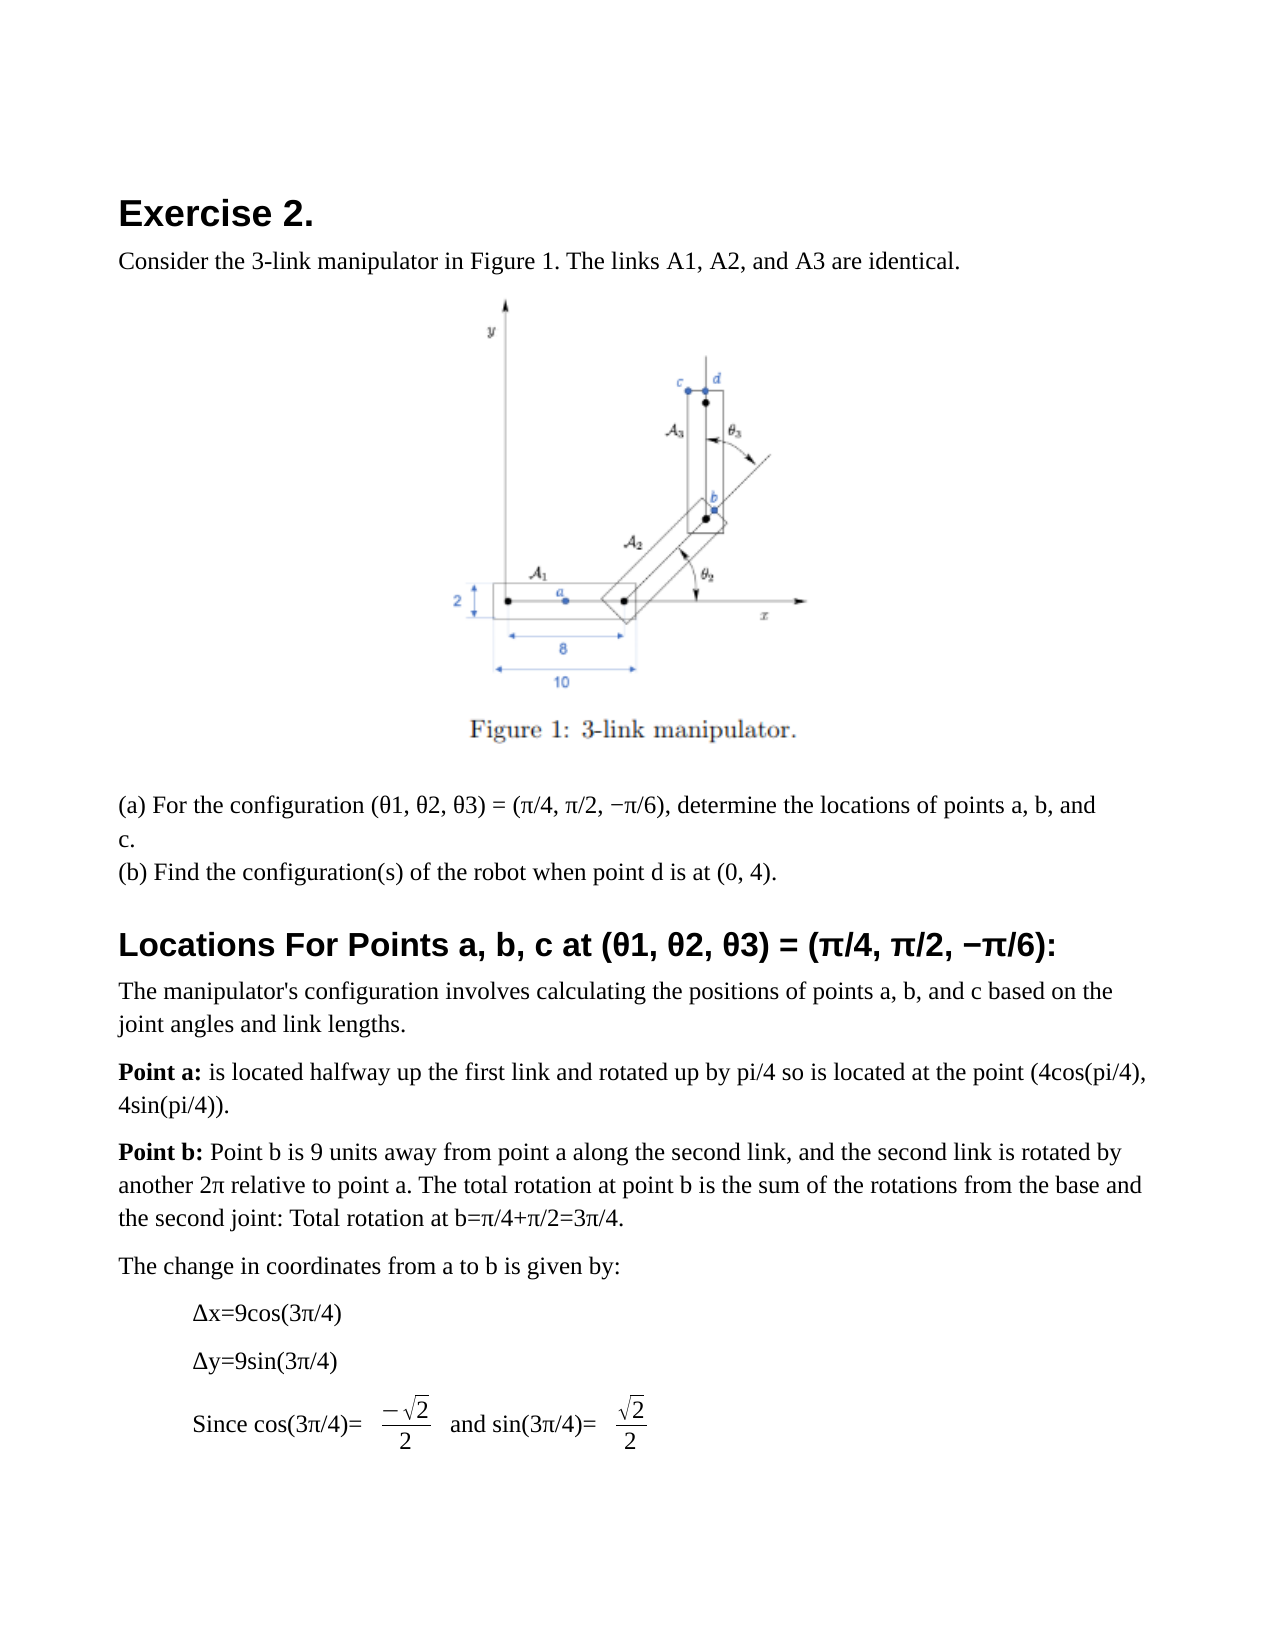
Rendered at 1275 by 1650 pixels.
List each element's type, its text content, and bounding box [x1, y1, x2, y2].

text (a) For the configuration (θ1, θ2, θ3) = (π/4, π/2, −π/6), determine the locations of points a, b, and c. (b) Find the configuration(s) of the robot when point d is at (0, 4). [118, 791, 1157, 885]
text Point b: Point b is 9 units away from point a along the second link, and the second link is rotated by another 2π relative to point a. The total rotation at point b is the sum of the rotations from the base and the second joint: Total rotation at b=π/4+π/2=3π/4. [118, 1137, 1157, 1232]
list Δy=9sin(3π/4) [162, 1346, 1157, 1375]
text The manipulator's configuration involves calculating the positions of points a, b, and c based on the joint angles and link lengths. [118, 976, 1157, 1038]
picture [438, 279, 837, 780]
text Consider the 3-link manipulator in Figure 1. The links A1, A2, and A3 are identical. [118, 246, 1157, 275]
text Point a: is located halfway up the first link and rotated up by pi/4 so is located at the point (4cos(pi/4), 4sin(pi/4)). [118, 1057, 1157, 1118]
subtitle Locations For Points a, b, c at (θ1, θ2, θ3) = (π/4, π/2, −π/6): [118, 925, 1157, 963]
text The change in coordinates from a to b is given by: [118, 1251, 1157, 1280]
subtitle Exercise 2. [118, 191, 1157, 234]
list Δx=9cos(3π/4) [162, 1298, 1157, 1327]
list Since cos(3π/4)=and sin(3π/4)= [162, 1394, 1157, 1455]
